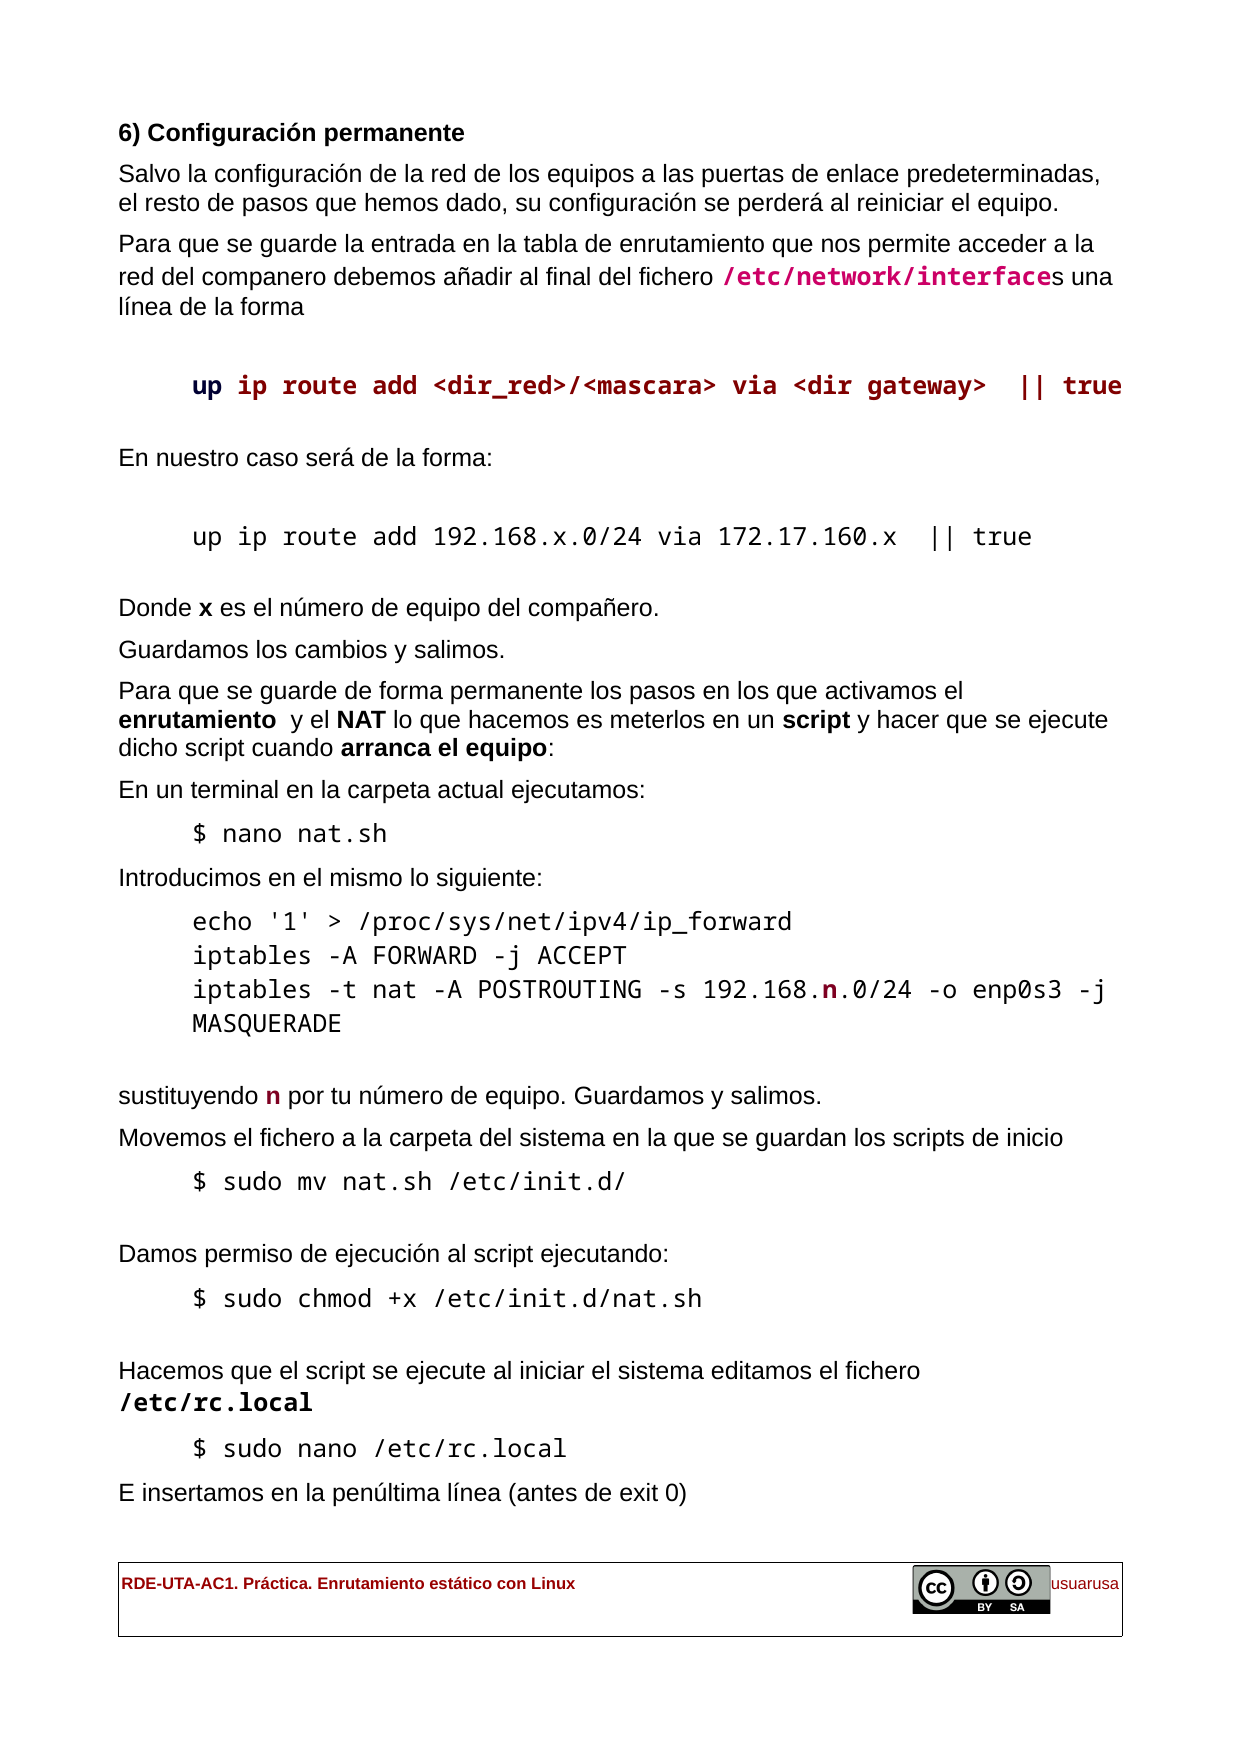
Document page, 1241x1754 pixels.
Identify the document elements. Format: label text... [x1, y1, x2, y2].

text En nuestro caso será de la forma: [118, 443, 1122, 472]
text $ sudo chmod +x /etc/init.d/nat.sh [192, 1280, 1122, 1314]
text Introducimos en el mismo lo siguiente: [118, 862, 1122, 891]
text 6) Configuración permanente [118, 118, 1122, 147]
text iptables -t nat -A POSTROUTING -s 192.168.n.0/24 -o enp0s3 -j MASQUERADE [192, 972, 1122, 1040]
text E insertamos en la penúltima línea (antes de exit 0) [118, 1477, 1122, 1506]
text Damos permiso de ejecución al script ejecutando: [118, 1239, 1122, 1268]
text Movemos el fichero a la carpeta del sistema en la que se guardan los scripts de inicio [118, 1122, 1122, 1151]
text $ sudo mv nat.sh /etc/init.d/ [192, 1164, 1122, 1198]
text $ sudo nano /etc/rc.local [118, 1431, 1122, 1465]
text Para que se guarde de forma permanente los pasos en los que activamos el enrutamiento y el NAT lo que hacemos es meterlos en un script y hacer que se ejecute dicho script cuando arranca el equipo: [118, 676, 1122, 762]
picture [912, 1565, 1051, 1614]
text echo '1' > /proc/sys/net/ipv4/ip_forward [192, 904, 1122, 938]
text Salvo la configuración de la red de los equipos a las puertas de enlace predeterminadas, el resto de pasos que hemos dado, su configuración se perderá al reiniciar el equipo. [118, 159, 1122, 217]
text Hacemos que el script se ejecute al iniciar el sistema editamos el fichero /etc/rc.local [118, 1356, 1122, 1418]
text Guardamos los cambios y salimos. [118, 635, 1122, 663]
text up ip route add <dir_red>/<mascara> via <dir gateway> || true [118, 367, 1122, 402]
text sustituyendo n por tu número de equipo. Guardamos y salimos. [118, 1081, 1122, 1110]
text Donde x es el número de equipo del compañero. [118, 593, 1122, 622]
text up ip route add 192.168.x.0/24 via 172.17.160.x || true [118, 518, 1122, 552]
text En un terminal en la carpeta actual ejecutamos: [118, 775, 1122, 803]
text iptables -A FORWARD -j ACCEPT [192, 938, 1122, 972]
text Para que se guarde la entrada en la tabla de enrutamiento que nos permite acceder a la red del companero debemos añadir al final del fichero /etc/network/interfaces una línea de la forma [118, 229, 1122, 321]
text $ nano nat.sh [118, 816, 1122, 850]
